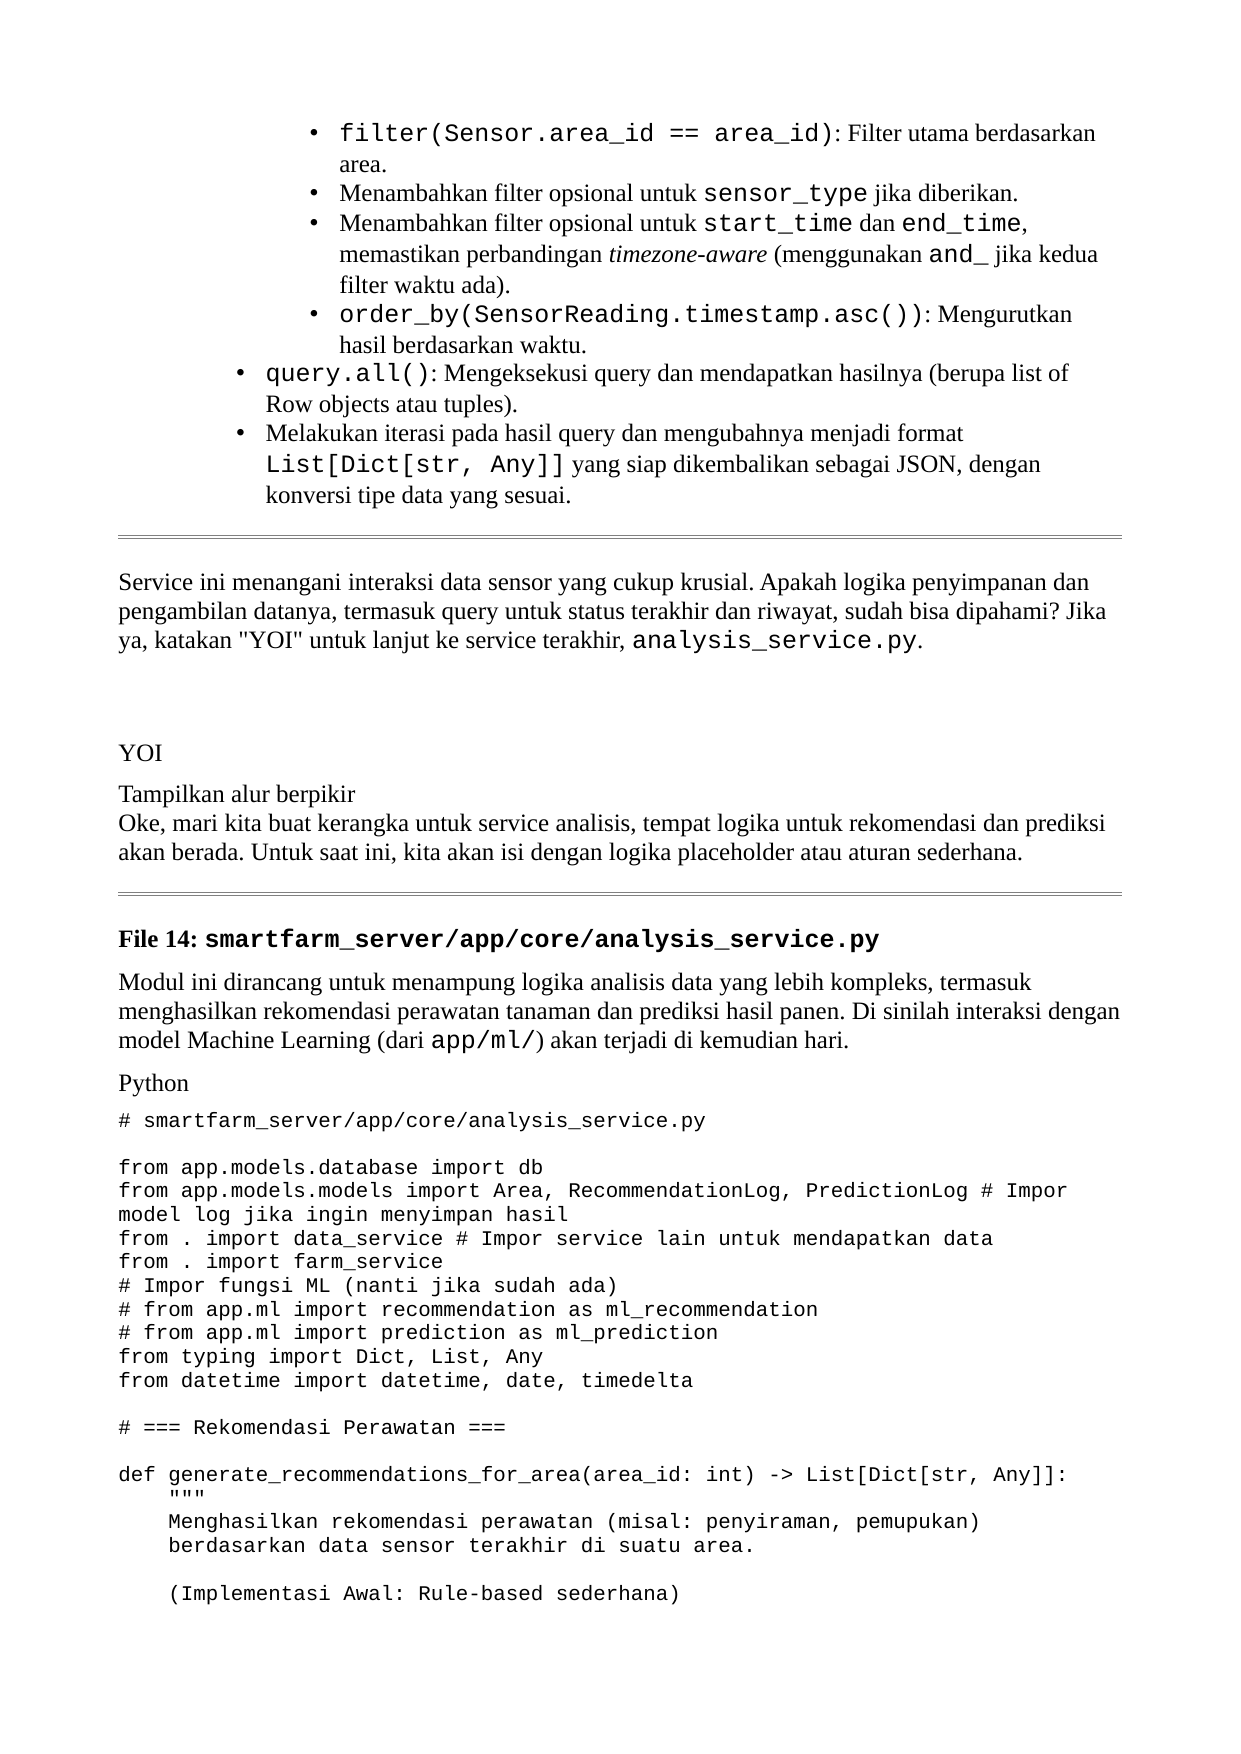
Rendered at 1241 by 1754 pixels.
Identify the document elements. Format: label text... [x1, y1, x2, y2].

text # === Rekomendasi Perawatan === [118, 1417, 1122, 1441]
text Oke, mari kita buat kerangka untuk service analisis, tempat logika untuk rekomendasi dan prediksi akan berada. Untuk saat ini, kita akan isi dengan logika placeholder atau aturan sederhana. [118, 808, 1122, 866]
text File 14: smartfarm_server/app/core/analysis_service.py [118, 924, 1122, 955]
text from datetime import datetime, date, timedelta [118, 1370, 1122, 1393]
text from . import farm_service [118, 1251, 1122, 1275]
text (Implementasi Awal: Rule-based sederhana) [118, 1582, 1122, 1606]
list Melakukan iterasi pada hasil query dan mengubahnya menjadi format List[Dict[str, Any]] yang siap dikembalikan sebagai JSON, dengan konversi tipe data yang sesuai. [236, 418, 1122, 508]
text from app.models.database import db [118, 1157, 1122, 1181]
list order_by(SensorReading.timestamp.asc()): Mengurutkan hasil berdasarkan waktu. [309, 299, 1122, 358]
text # from app.ml import prediction as ml_prediction [118, 1322, 1122, 1346]
text from app.models.models import Area, RecommendationLog, PredictionLog # Impor model log jika ingin menyimpan hasil [118, 1181, 1122, 1228]
list Menambahkan filter opsional untuk start_time dan end_time, memastikan perbandingan timezone-aware (menggunakan and_ jika kedua filter waktu ada). [309, 208, 1122, 299]
text Menghasilkan rekomendasi perawatan (misal: penyiraman, pemupukan) [118, 1512, 1122, 1535]
text Python [118, 1068, 1122, 1097]
text # from app.ml import recommendation as ml_recommendation [118, 1299, 1122, 1322]
list Menambahkan filter opsional untuk sensor_type jika diberikan. [309, 178, 1122, 208]
text YOI [118, 738, 1122, 767]
text Tampilkan alur berpikir [118, 779, 1122, 808]
text """ [118, 1488, 1122, 1512]
text berdasarkan data sensor terakhir di suatu area. [118, 1535, 1122, 1559]
text from . import data_service # Impor service lain untuk mendapatkan data [118, 1228, 1122, 1251]
text from typing import Dict, List, Any [118, 1346, 1122, 1370]
text # Impor fungsi ML (nanti jika sudah ada) [118, 1275, 1122, 1299]
text # smartfarm_server/app/core/analysis_service.py [118, 1109, 1122, 1133]
list filter(Sensor.area_id == area_id): Filter utama berdasarkan area. [309, 118, 1122, 178]
text Modul ini dirancang untuk menampung logika analisis data yang lebih kompleks, termasuk menghasilkan rekomendasi perawatan tanaman dan prediksi hasil panen. Di sinilah interaksi dengan model Machine Learning (dari app/ml/) akan terjadi di kemudian hari. [118, 967, 1122, 1056]
text Service ini menangani interaksi data sensor yang cukup krusial. Apakah logika penyimpanan dan pengambilan datanya, termasuk query untuk status terakhir dan riwayat, sudah bisa dipahami? Jika ya, katakan "YOI" untuk lanjut ke service terakhir, analysis_service.py. [118, 567, 1122, 656]
text def generate_recommendations_for_area(area_id: int) -> List[Dict[str, Any]]: [118, 1464, 1122, 1488]
list query.all(): Mengeksekusi query dan mendapatkan hasilnya (berupa list of Row objects atau tuples). [236, 358, 1122, 418]
